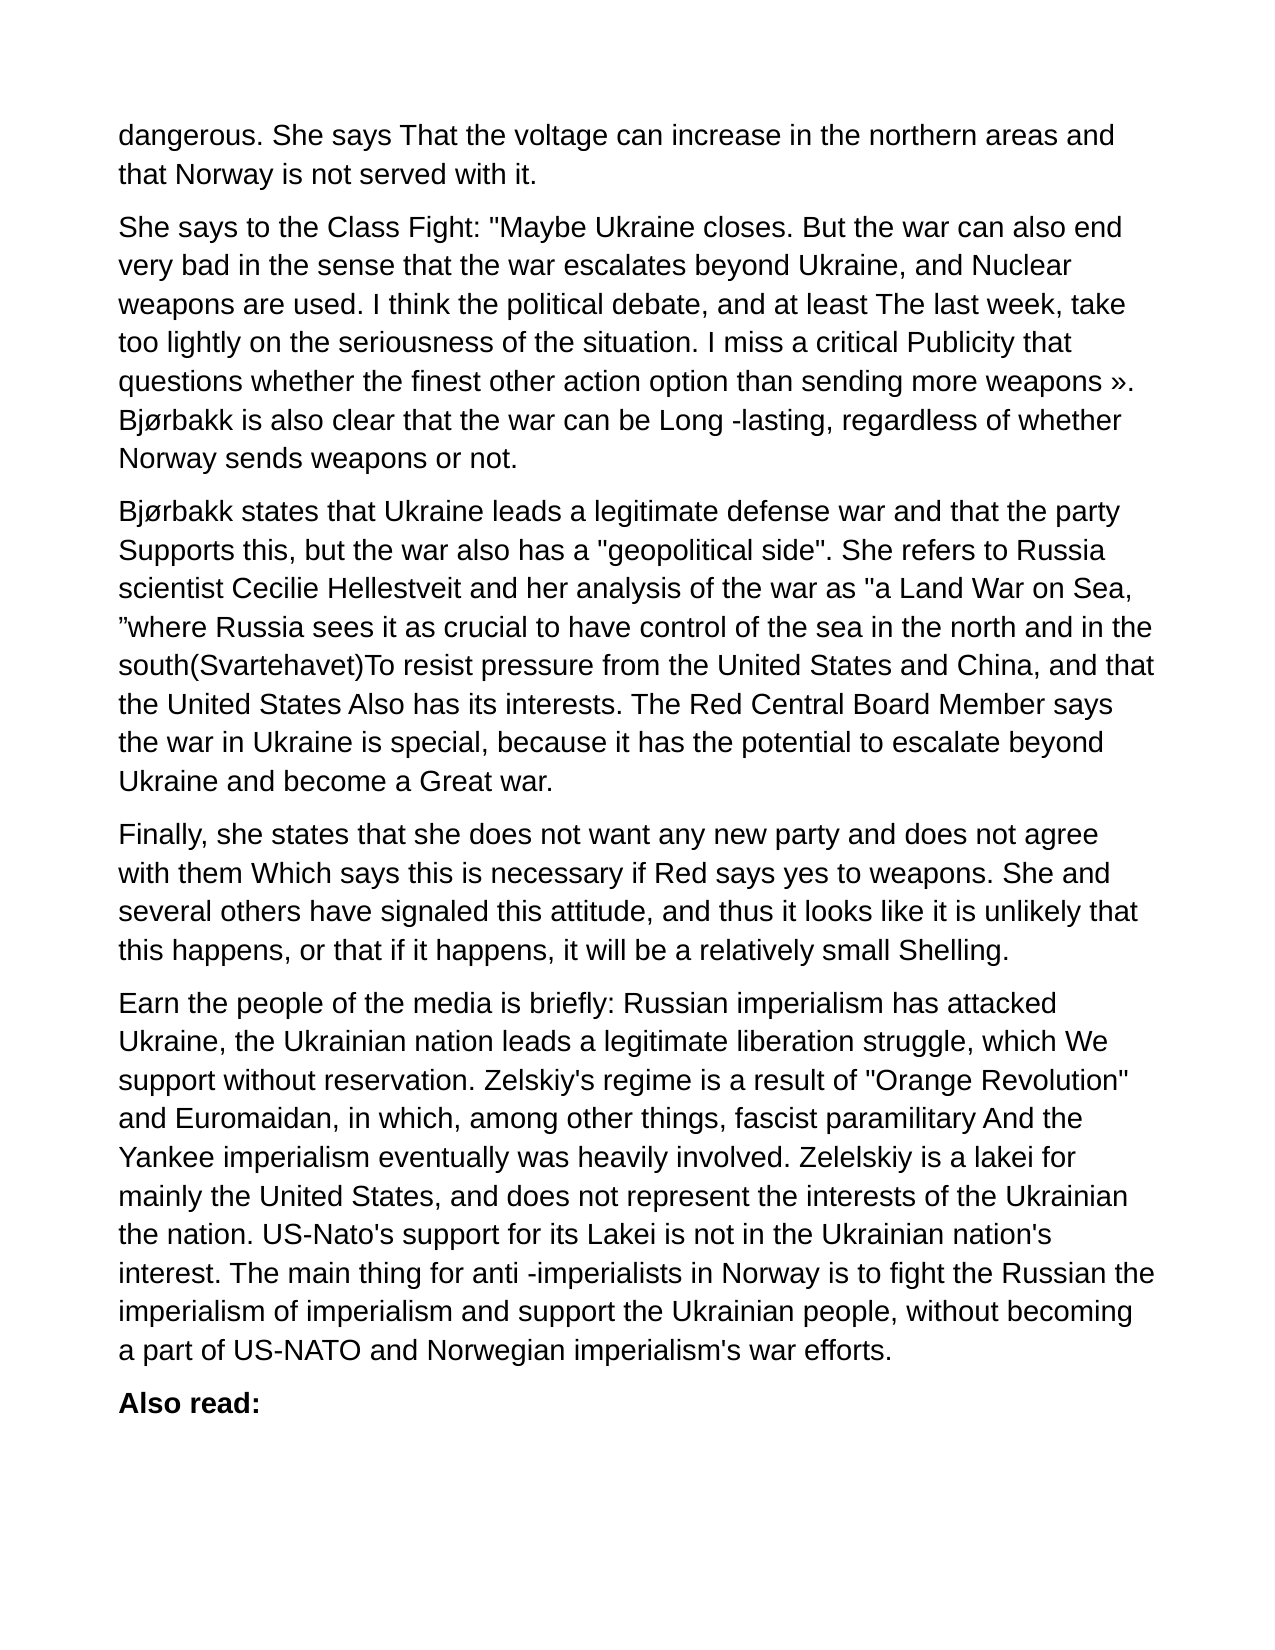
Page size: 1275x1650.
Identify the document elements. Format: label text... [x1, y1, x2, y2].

text Earn the people of the media is briefly: Russian imperialism has attacked Ukraine, the Ukrainian nation leads a legitimate liberation struggle, which We support without reservation. Zelskiy's regime is a result of "Orange Revolution" and Euromaidan, in which, among other things, fascist paramilitary And the Yankee imperialism eventually was heavily involved. Zelelskiy is a lakei for mainly the United States, and does not represent the interests of the Ukrainian the nation. US-Nato's support for its Lakei is not in the Ukrainian nation's interest. The main thing for anti -imperialists in Norway is to fight the Russian the imperialism of imperialism and support the Ukrainian people, without becoming a part of US-NATO and Norwegian imperialism's war efforts. [118, 986, 1157, 1366]
text Bjørbakk states that Ukraine leads a legitimate defense war and that the party Supports this, but the war also has a "geopolitical side". She refers to Russia scientist Cecilie Hellestveit and her analysis of the war as "a Land War on Sea, ”where Russia sees it as crucial to have control of the sea in the north and in the south(Svartehavet)To resist pressure from the United States and China, and that the United States Also has its interests. The Red Central Board Member says the war in Ukraine is special, because it has the potential to escalate beyond Ukraine and become a Great war. [118, 494, 1157, 797]
text Finally, she states that she does not want any new party and does not agree with them Which says this is necessary if Red says yes to weapons. She and several others have signaled this attitude, and thus it looks like it is unlikely that this happens, or that if it happens, it will be a relatively small Shelling. [118, 817, 1157, 966]
text dangerous. She says That the voltage can increase in the northern areas and that Norway is not served with it. [118, 118, 1157, 190]
text Also read: [118, 1386, 1157, 1419]
text She says to the Class Fight: "Maybe Ukraine closes. But the war can also end very bad in the sense that the war escalates beyond Ukraine, and Nuclear weapons are used. I think the political debate, and at least The last week, take too lightly on the seriousness of the situation. I miss a critical Publicity that questions whether the finest other action option than sending more weapons ». Bjørbakk is also clear that the war can be Long -lasting, regardless of whether Norway sends weapons or not. [118, 210, 1157, 474]
text Red-yes to weapons can split the party > Open Slid in Red About Ukraine Support > Ukraine: What can we learn from the war and what will decide it? > Six important questions about the war in Ukraine > Action Week against the War of Attacks against Ukraine > The connection between imperialism and opportunism Reference Save the war spreads - weapons to Ukraine [177, 1439, 1098, 1468]
